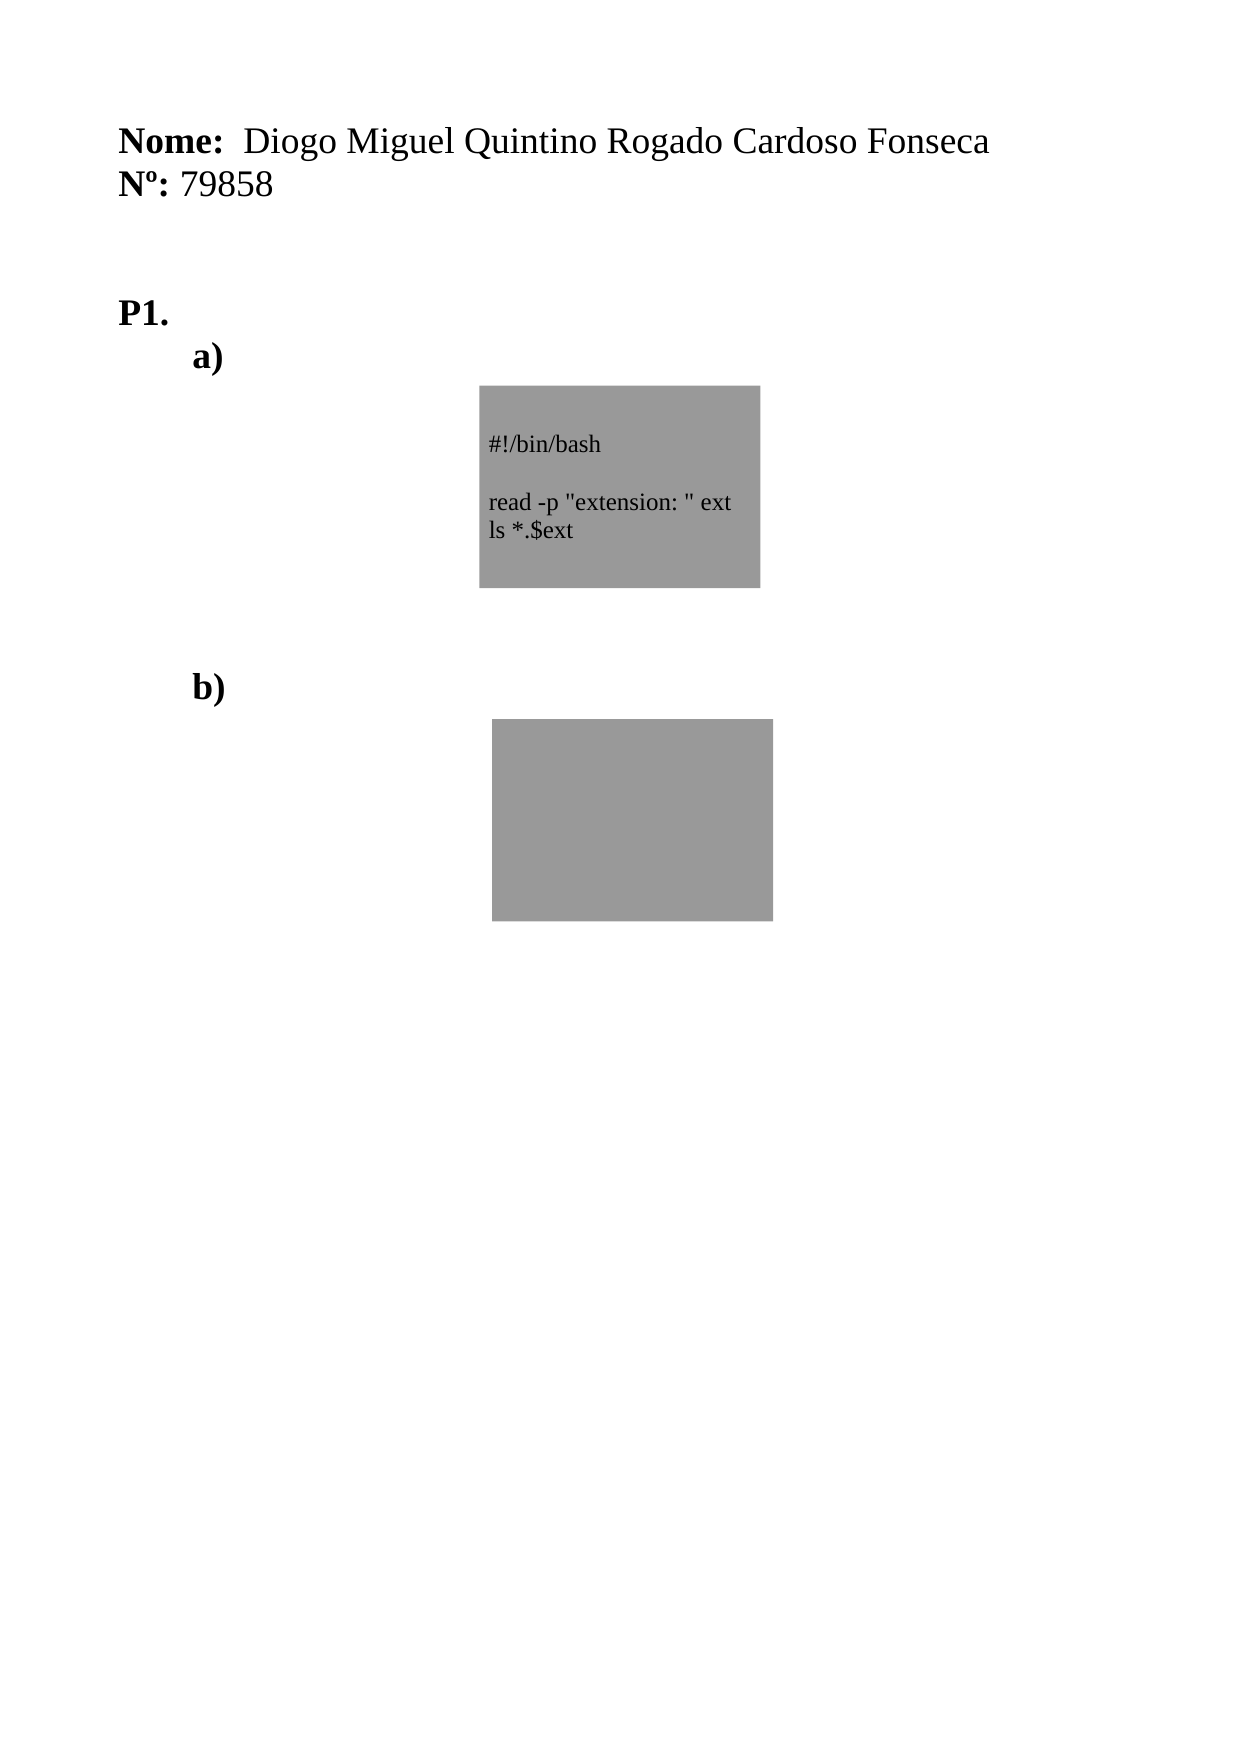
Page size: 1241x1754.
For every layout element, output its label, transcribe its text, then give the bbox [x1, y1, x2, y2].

text read -p "extension: " ext [488, 487, 752, 516]
text Nome: Diogo Miguel Quintino Rogado Cardoso Fonseca [118, 118, 1122, 161]
text Nº: 79858 [118, 161, 1122, 204]
text b) [118, 664, 1122, 707]
text a) [118, 334, 1122, 377]
text #!/bin/bash [488, 429, 752, 458]
text ls *.$ext [488, 516, 752, 544]
text P1. [118, 291, 1122, 334]
